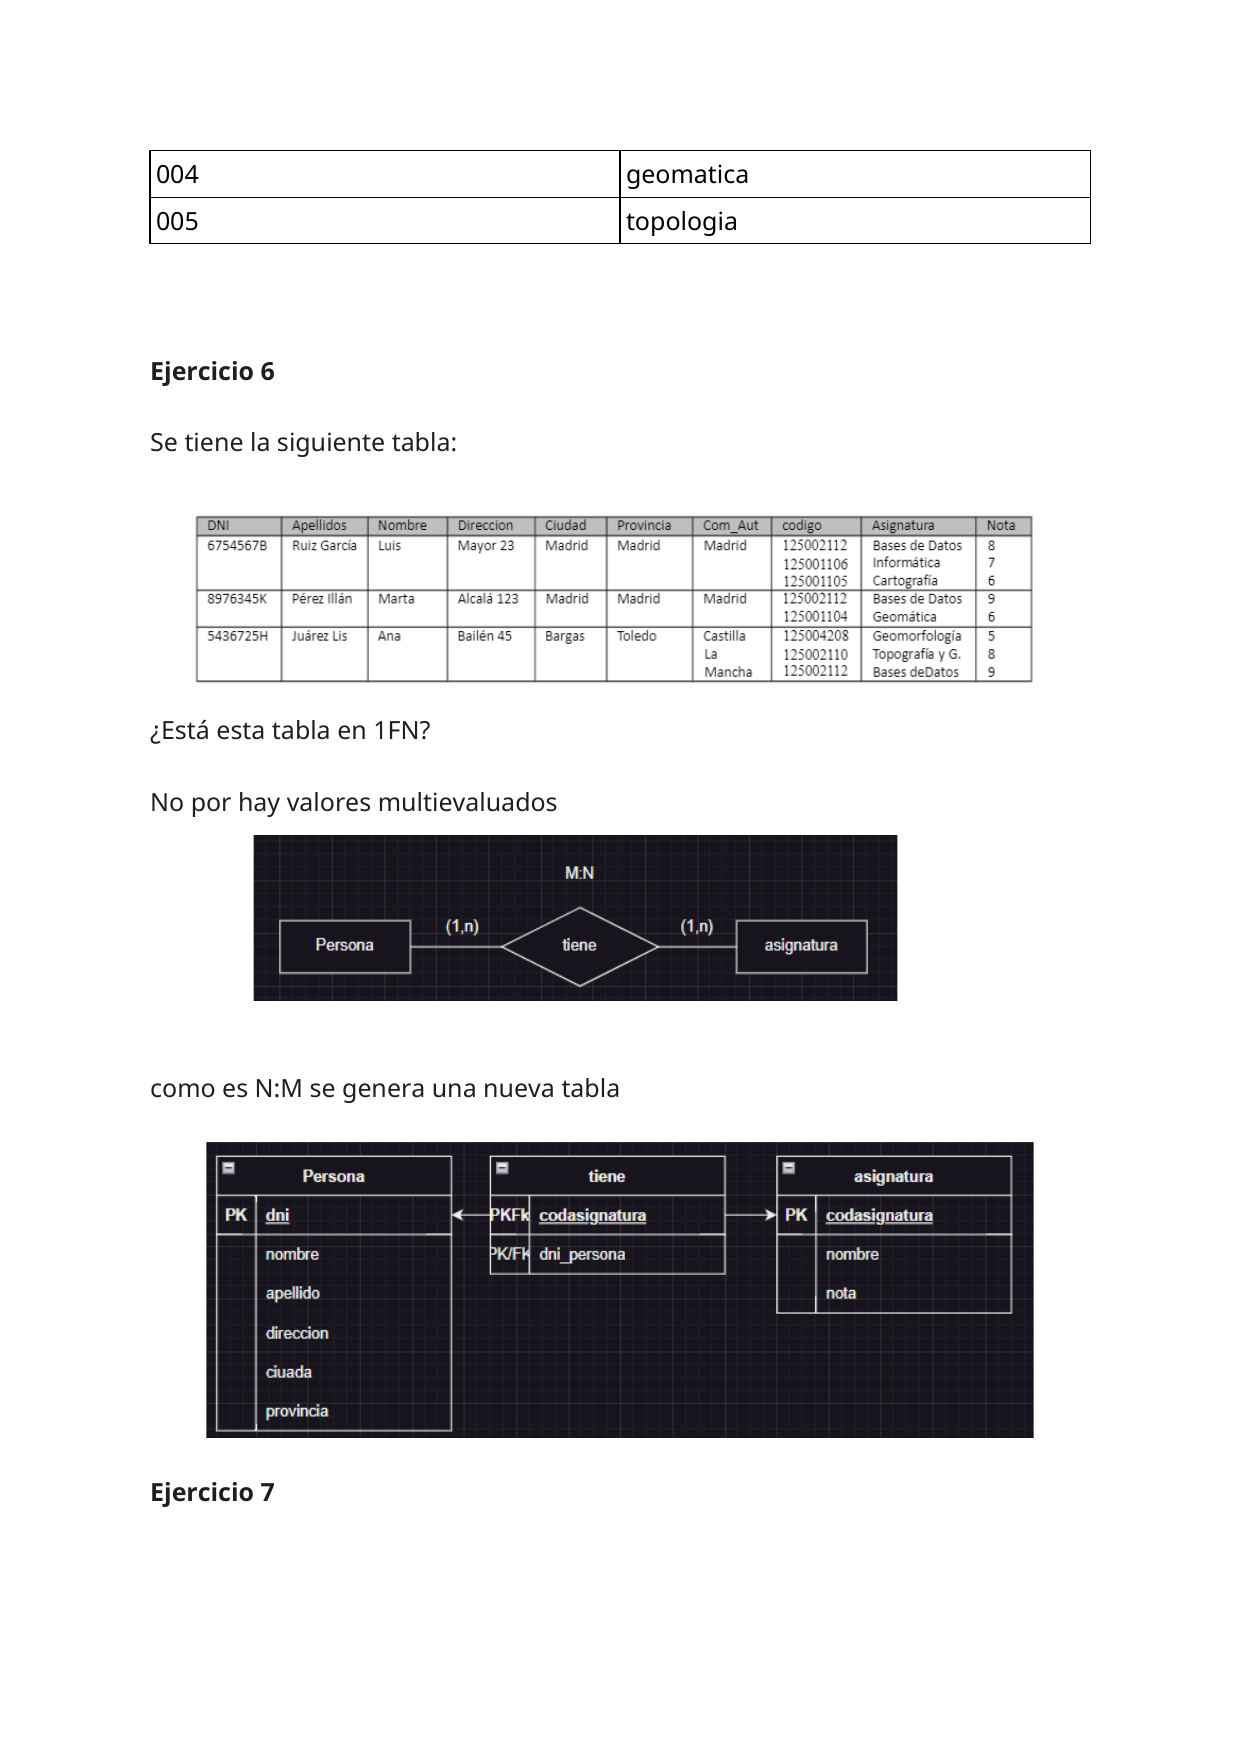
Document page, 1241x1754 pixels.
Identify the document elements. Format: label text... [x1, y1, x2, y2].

table_cell 004 [151, 151, 619, 197]
text No por hay valores multievaluados [150, 784, 1053, 819]
table_cell geomatica [621, 151, 1090, 197]
picture [206, 1142, 1034, 1438]
picture [150, 496, 1091, 713]
text ¿Está esta tabla en 1FN? [150, 713, 1053, 747]
picture [253, 835, 898, 1001]
text Se tiene la siguiente tabla: [150, 425, 1053, 459]
table_cell 005 [151, 198, 619, 243]
table_cell topologia [621, 198, 1090, 243]
text Ejercicio 7 [150, 1429, 1053, 1509]
text Ejercicio 6 [150, 353, 1053, 387]
text como es N:M se genera una nueva tabla [150, 1071, 1053, 1105]
